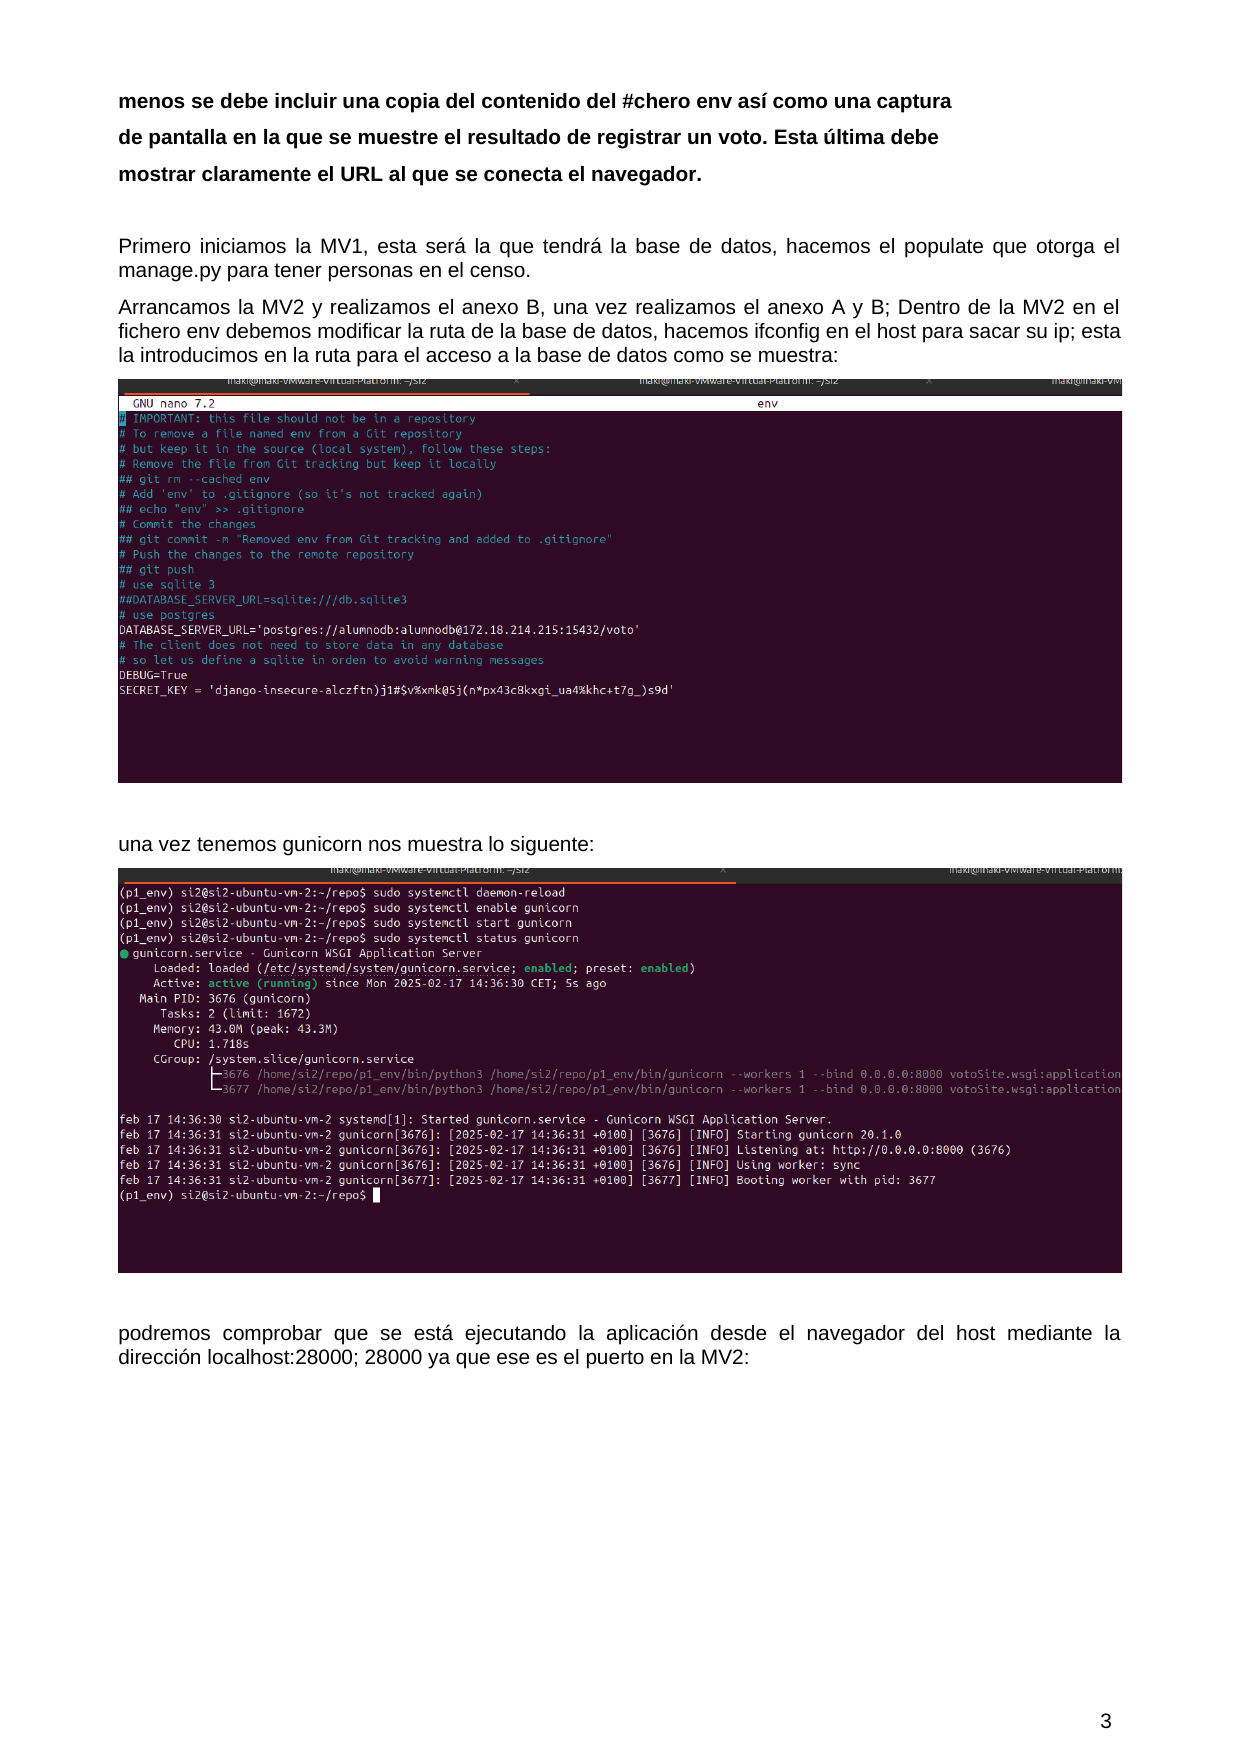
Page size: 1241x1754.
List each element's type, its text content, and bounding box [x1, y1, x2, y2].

text una vez tenemos gunicorn nos muestra lo siguente: [118, 832, 1122, 856]
text mostrar claramente el URL al que se conecta el navegador. [118, 161, 1122, 185]
text de pantalla en la que se muestre el resultado de registrar un voto. Esta última debe [118, 125, 1122, 149]
text Primero iniciamos la MV1, esta será la que tendrá la base de datos, hacemos el populate que otorga el manage.py para tener personas en el censo. [118, 234, 1122, 282]
text menos se debe incluir una copia del contenido del #chero env así como una captura [118, 88, 1122, 112]
text Arrancamos la MV2 y realizamos el anexo B, una vez realizamos el anexo A y B; Dentro de la MV2 en el fichero env debemos modificar la ruta de la base de datos, hacemos ifconfig en el host para sacar su ip; esta la introducimos en la ruta para el acceso a la base de datos como se muestra: [118, 295, 1122, 367]
picture [118, 379, 1123, 783]
text podremos comprobar que se está ejecutando la aplicación desde el navegador del host mediante la dirección localhost:28000; 28000 ya que ese es el puerto en la MV2: [118, 1321, 1122, 1369]
picture [118, 868, 1123, 1273]
